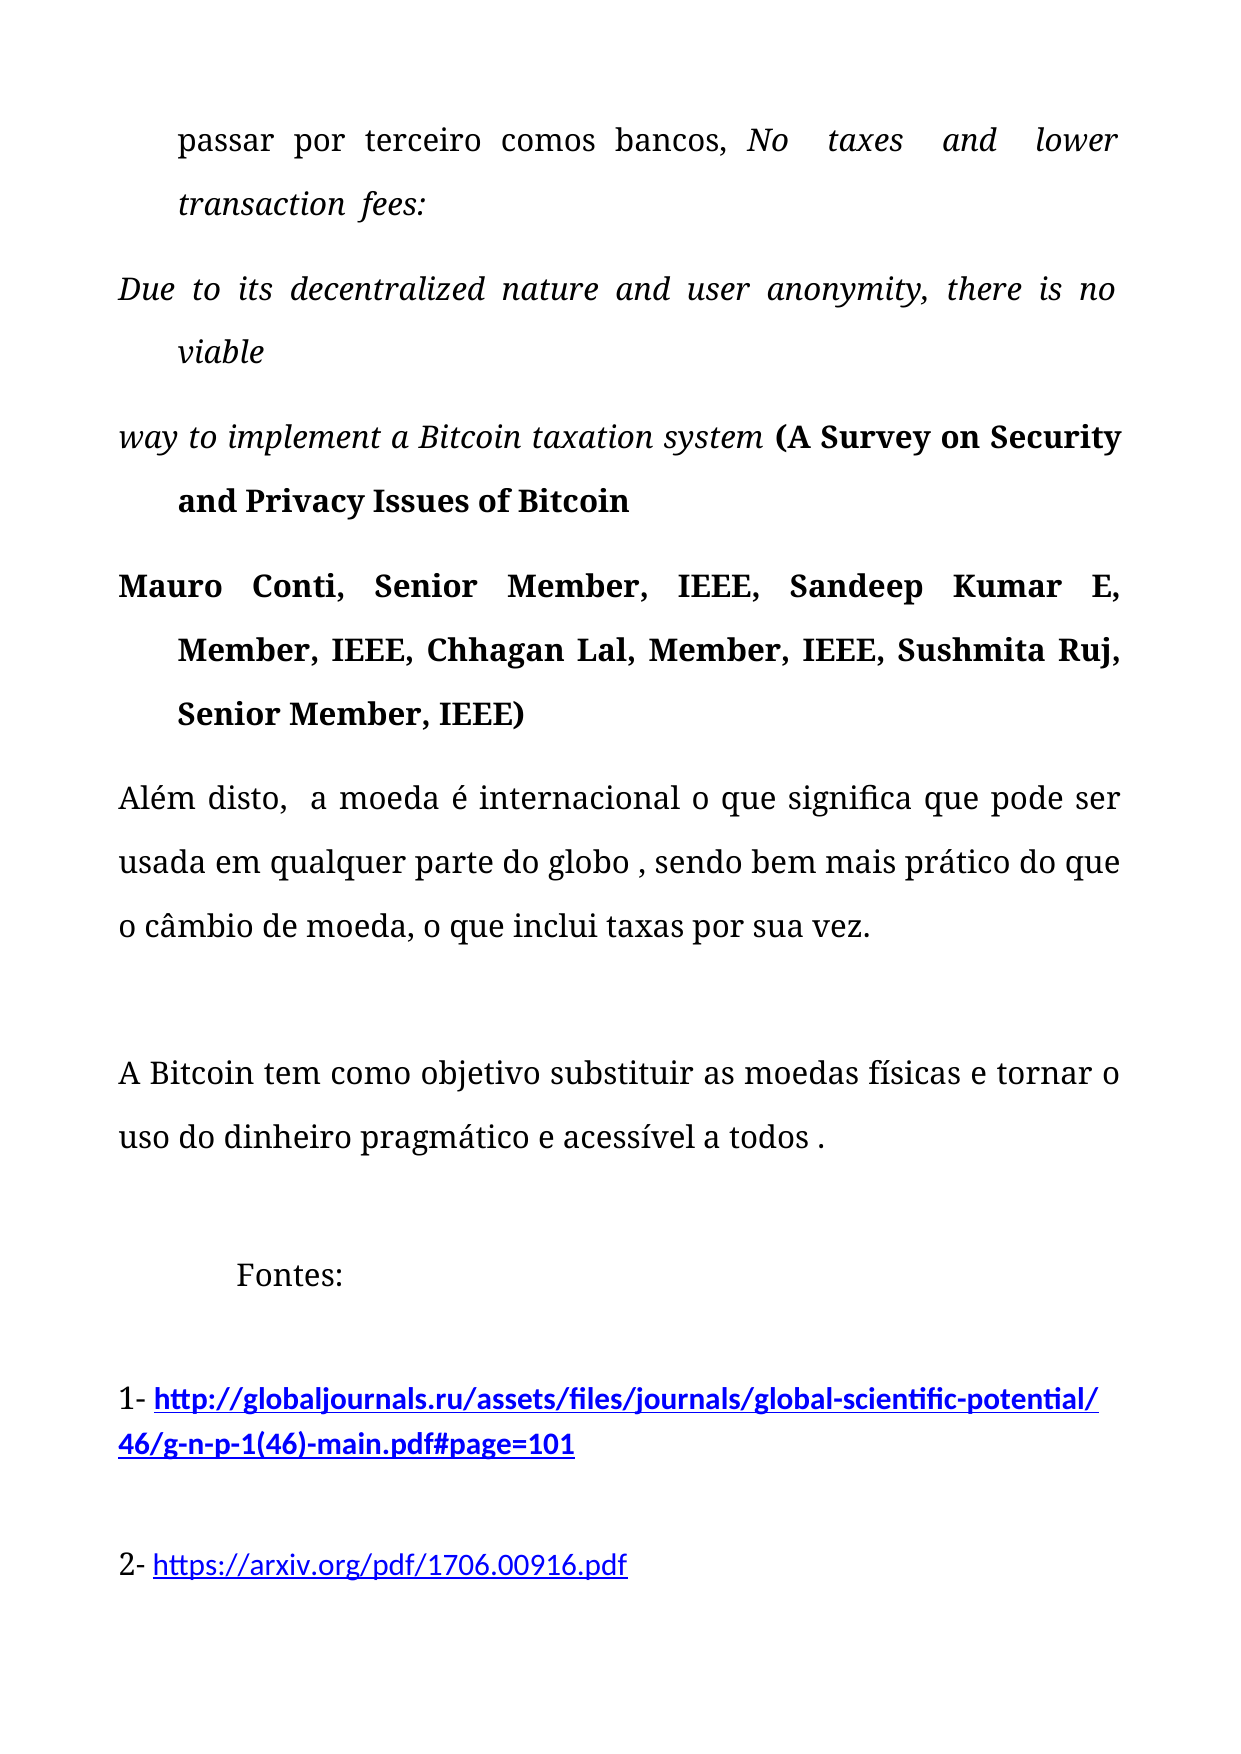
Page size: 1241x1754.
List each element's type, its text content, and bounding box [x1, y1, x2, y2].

text Due to its decentralized nature and user anonymity, there is no viable [118, 267, 1122, 373]
text A Bitcoin tem como objetivo substituir as moedas físicas e tornar o uso do dinheiro pragmático e acessível a todos . [118, 1051, 1122, 1158]
text Fontes: [118, 1253, 1122, 1296]
text passar por terceiro comos bancos, No taxes and lower transaction fees: [118, 118, 1122, 224]
text 2- https://arxiv.org/pdf/1706.00916.pdf [118, 1542, 1122, 1584]
text Além disto, a moeda é internacional o que significa que pode ser usada em qualquer parte do globo , sendo bem mais prático do que o câmbio de moeda, o que inclui taxas por sua vez. [118, 776, 1122, 946]
text Mauro Conti, Senior Member, IEEE, Sandeep Kumar E, Member, IEEE, Chhagan Lal, Member, IEEE, Sushmita Ruj, Senior Member, IEEE) [118, 564, 1122, 734]
text 1- http://globaljournals.ru/assets/files/journals/global-scientific-potential/46/g-n-p-1(46)-main.pdf#page=101 [118, 1376, 1122, 1462]
text way to implement a Bitcoin taxation system (A Survey on Security and Privacy Issues of Bitcoin [118, 415, 1122, 522]
